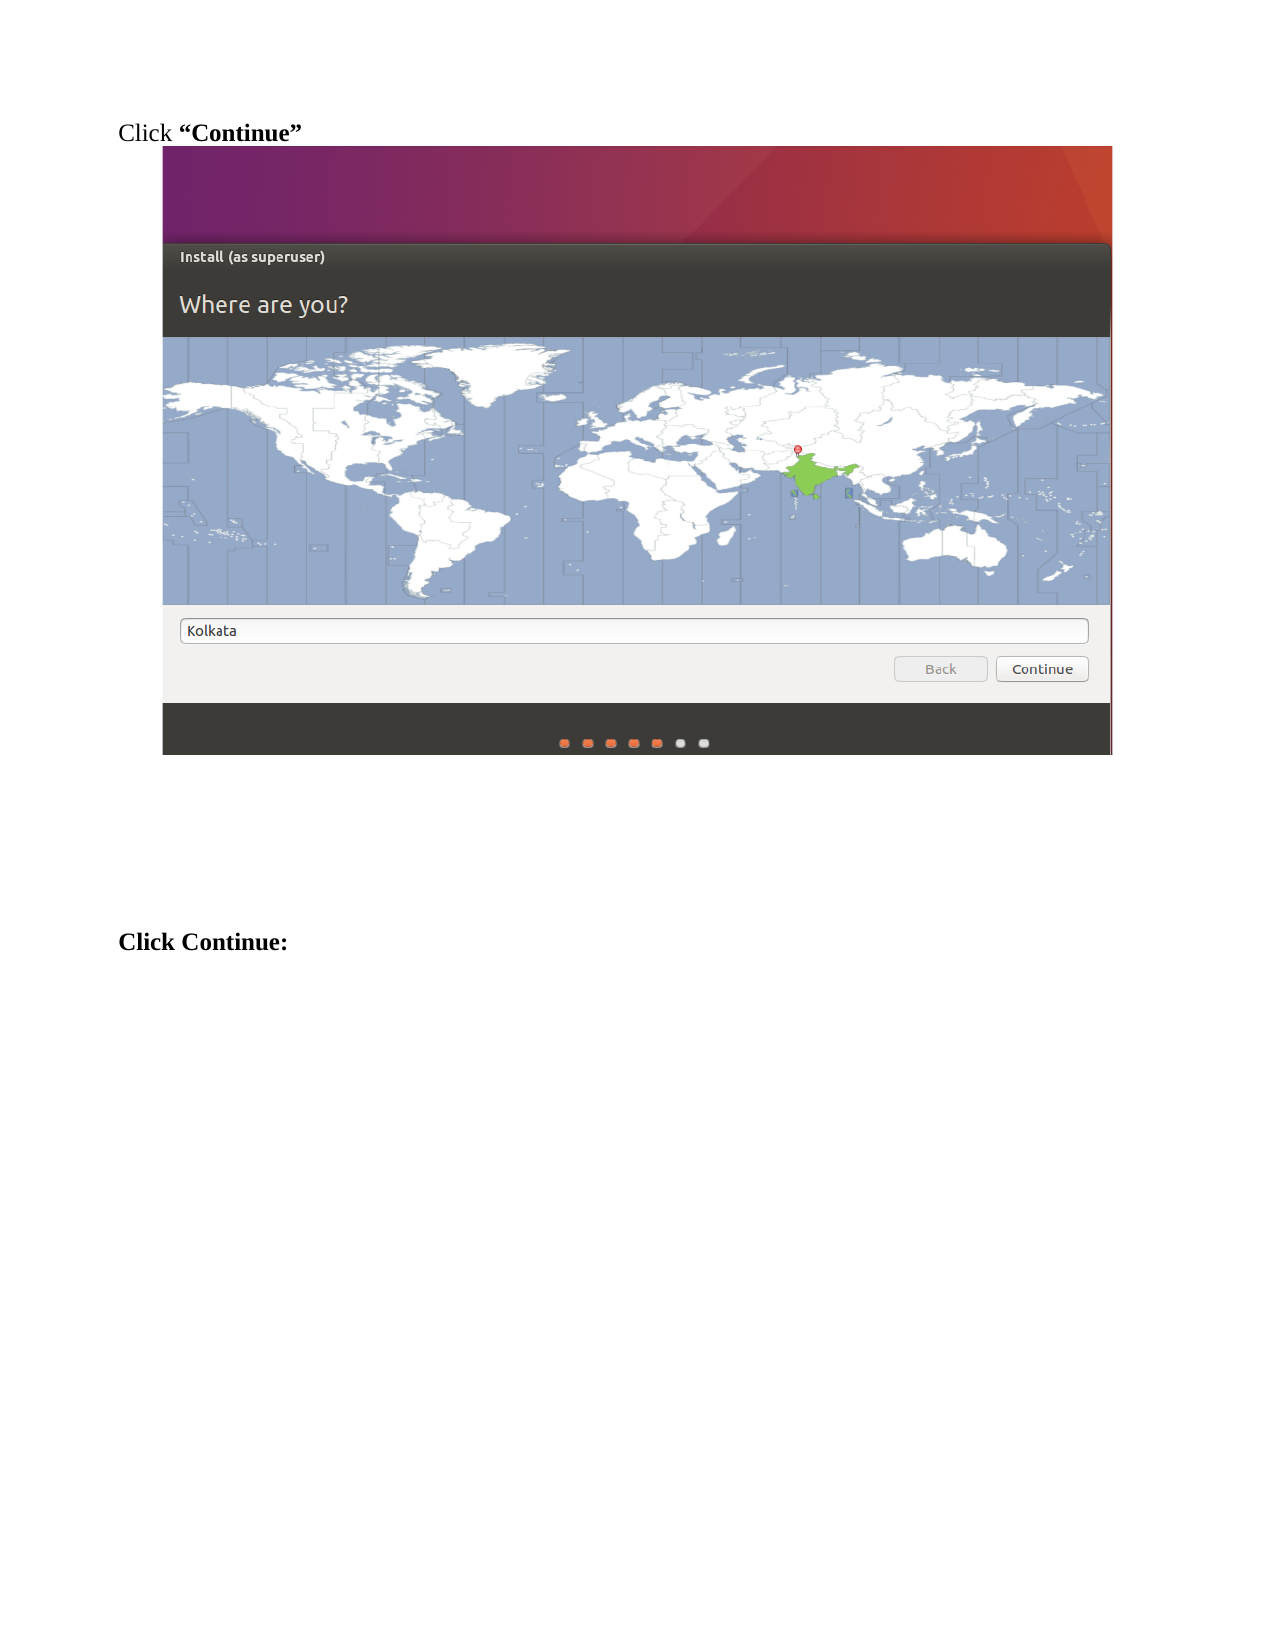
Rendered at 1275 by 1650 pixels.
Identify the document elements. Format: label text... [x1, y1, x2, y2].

picture [162, 146, 1113, 755]
text Click “Continue” [118, 118, 1157, 147]
text Click Continue: [118, 927, 1157, 956]
